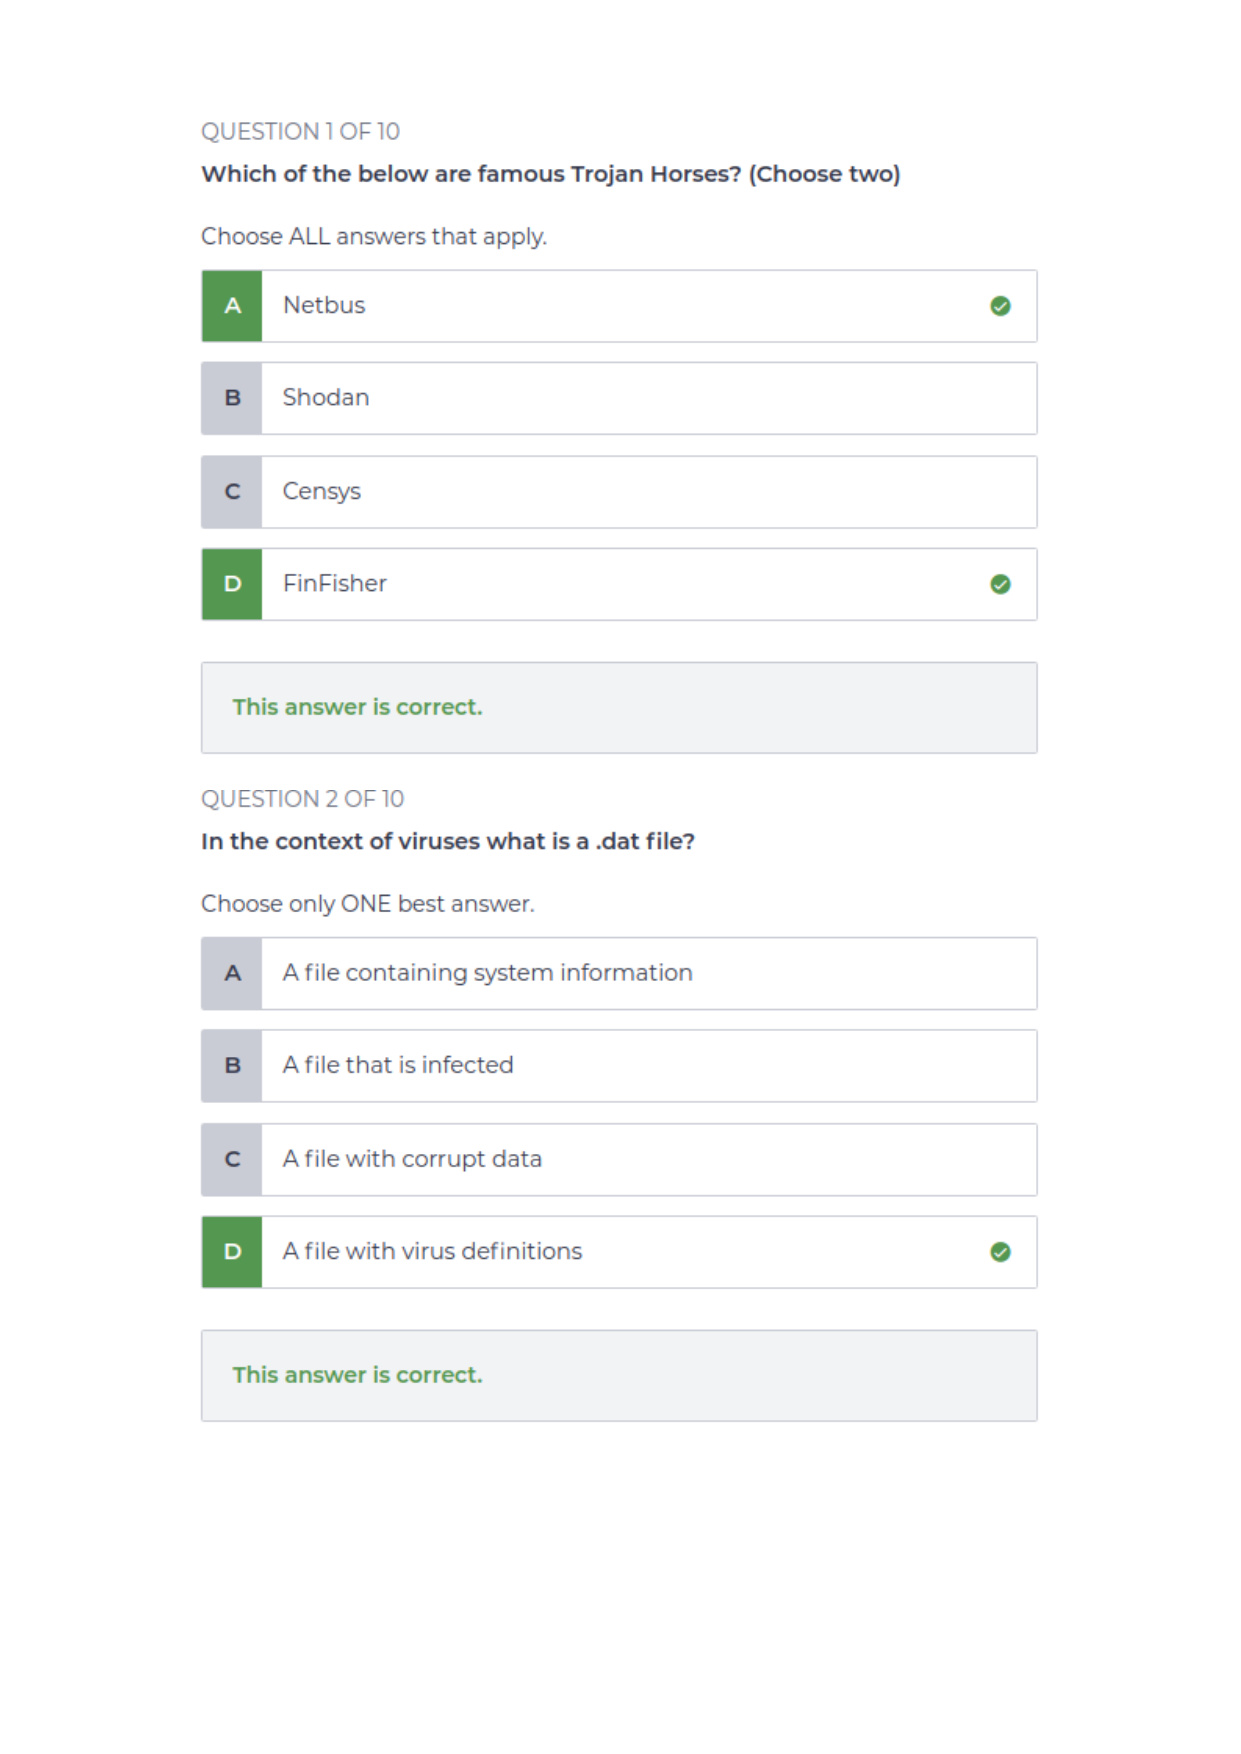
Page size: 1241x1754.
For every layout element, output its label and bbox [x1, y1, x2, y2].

picture [195, 118, 1045, 762]
picture [195, 790, 1045, 1430]
